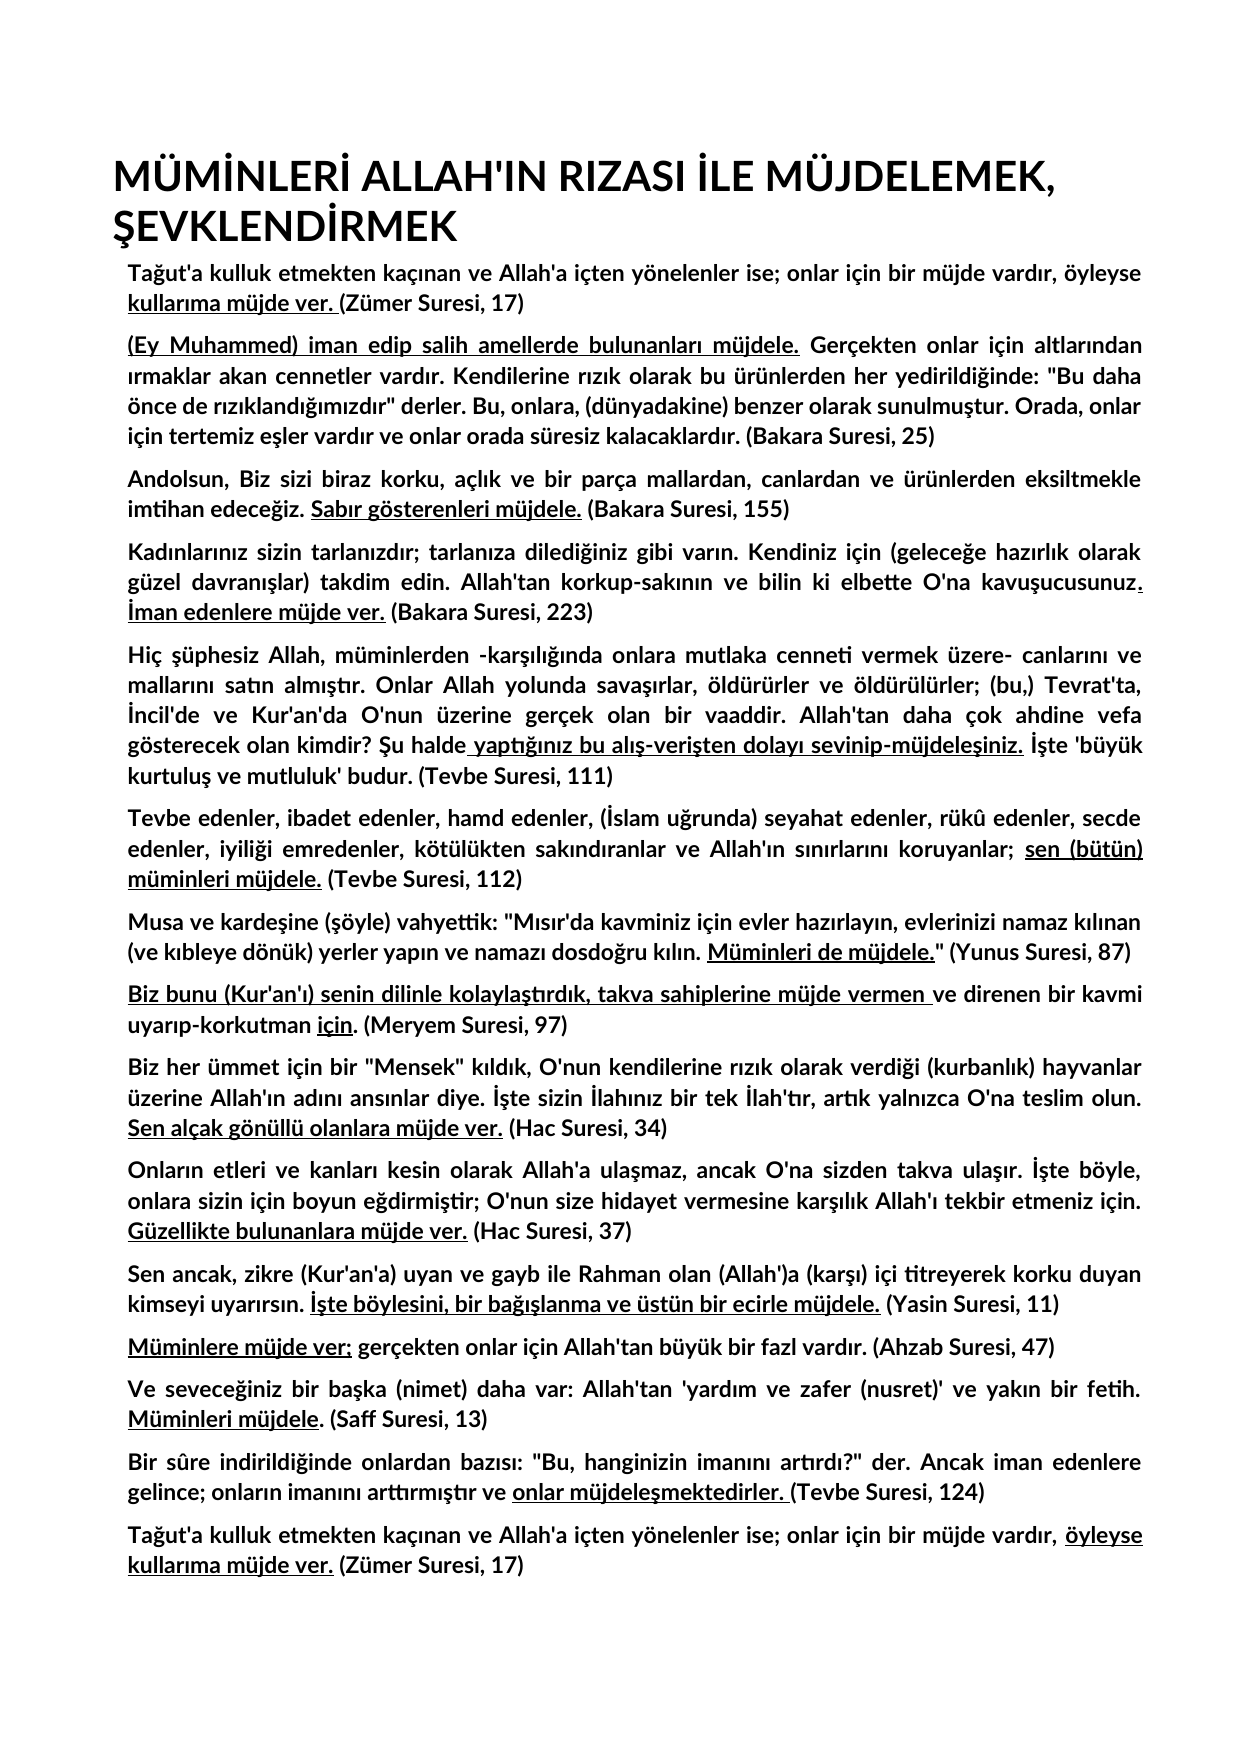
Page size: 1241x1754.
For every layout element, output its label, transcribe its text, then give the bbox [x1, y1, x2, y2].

text Tağut'a kulluk etmekten kaçınan ve Allah'a içten yönelenler ise; onlar için bir müjde vardır, öyleyse kullarıma müjde ver. (Zümer Suresi, 17) [127, 1521, 1143, 1578]
text Musa ve kardeşine (şöyle) vahyettik: "Mısır'da kavminiz için evler hazırlayın, evlerinizi namaz kılınan (ve kıbleye dönük) yerler yapın ve namazı dosdoğru kılın. Müminleri de müjdele." (Yunus Suresi, 87) [127, 907, 1143, 965]
text Andolsun, Biz sizi biraz korku, açlık ve bir parça mallardan, canlardan ve ürünlerden eksiltmekle imtihan edeceğiz. Sabır gösterenleri müjdele. (Bakara Suresi, 155) [127, 464, 1143, 522]
text Kadınlarınız sizin tarlanızdır; tarlanıza dilediğiniz gibi varın. Kendiniz için (geleceğe hazırlık olarak güzel davranışlar) takdim edin. Allah'tan korkup-sakının ve bilin ki elbette O'na kavuşucusunuz. İman edenlere müjde ver. (Bakara Suresi, 223) [127, 537, 1143, 625]
text Tevbe edenler, ibadet edenler, hamd edenler, (İslam uğrunda) seyahat edenler, rükû edenler, secde edenler, iyiliği emredenler, kötülükten sakındıranlar ve Allah'ın sınırlarını koruyanlar; sen (bütün) müminleri müjdele. (Tevbe Suresi, 112) [127, 804, 1143, 892]
text Hiç şüphesiz Allah, müminlerden -karşılığında onlara mutlaka cenneti vermek üzere- canlarını ve mallarını satın almıştır. Onlar Allah yolunda savaşırlar, öldürürler ve öldürülürler; (bu,) Tevrat'ta, İncil'de ve Kur'an'da O'nun üzerine gerçek olan bir vaaddir. Allah'tan daha çok ahdine vefa gösterecek olan kimdir? Şu halde yaptığınız bu alış-verişten dolayı sevinip-müjdeleşiniz. İşte 'büyük kurtuluş ve mutluluk' budur. (Tevbe Suresi, 111) [127, 641, 1143, 789]
text Ve seveceğiniz bir başka (nimet) daha var: Allah'tan 'yardım ve zafer (nusret)' ve yakın bir fetih. Müminleri müjdele. (Saff Suresi, 13) [127, 1375, 1143, 1433]
text Bir sûre indirildiğinde onlardan bazısı: "Bu, hanginizin imanını artırdı?" der. Ancak iman edenlere gelince; onların imanını arttırmıştır ve onlar müjdeleşmektedirler. (Tevbe Suresi, 124) [127, 1448, 1143, 1506]
text Biz bunu (Kur'an'ı) senin dilinle kolaylaştırdık, takva sahiplerine müjde vermen ve direnen bir kavmi uyarıp-korkutman için. (Meryem Suresi, 97) [127, 980, 1143, 1038]
subtitle MÜMİNLERİ ALLAH'IN RIZASI İLE MÜJDELEMEK, ŞEVKLENDİRMEK [112, 150, 1165, 250]
text Biz her ümmet için bir "Mensek" kıldık, O'nun kendilerine rızık olarak verdiği (kurbanlık) hayvanlar üzerine Allah'ın adını ansınlar diye. İşte sizin İlahınız bir tek İlah'tır, artık yalnızca O'na teslim olun. Sen alçak gönüllü olanlara müjde ver. (Hac Suresi, 34) [127, 1053, 1143, 1141]
text Tağut'a kulluk etmekten kaçınan ve Allah'a içten yönelenler ise; onlar için bir müjde vardır, öyleyse kullarıma müjde ver. (Zümer Suresi, 17) [127, 258, 1143, 316]
text Onların etleri ve kanları kesin olarak Allah'a ulaşmaz, ancak O'na sizden takva ulaşır. İşte böyle, onlara sizin için boyun eğdirmiştir; O'nun size hidayet vermesine karşılık Allah'ı tekbir etmeniz için. Güzellikte bulunanlara müjde ver. (Hac Suresi, 37) [127, 1156, 1143, 1244]
text Müminlere müjde ver; gerçekten onlar için Allah'tan büyük bir fazl vardır. (Ahzab Suresi, 47) [127, 1332, 1143, 1360]
text Sen ancak, zikre (Kur'an'a) uyan ve gayb ile Rahman olan (Allah')a (karşı) içi titreyerek korku duyan kimseyi uyarırsın. İşte böylesini, bir bağışlanma ve üstün bir ecirle müjdele. (Yasin Suresi, 11) [127, 1259, 1143, 1317]
text (Ey Muhammed) iman edip salih amellerde bulunanları müjdele. Gerçekten onlar için altlarından ırmaklar akan cennetler vardır. Kendilerine rızık olarak bu ürünlerden her yedirildiğinde: "Bu daha önce de rızıklandığımızdır" derler. Bu, onlara, (dünyadakine) benzer olarak sunulmuştur. Orada, onlar için tertemiz eşler vardır ve onlar orada süresiz kalacaklardır. (Bakara Suresi, 25) [127, 331, 1143, 449]
